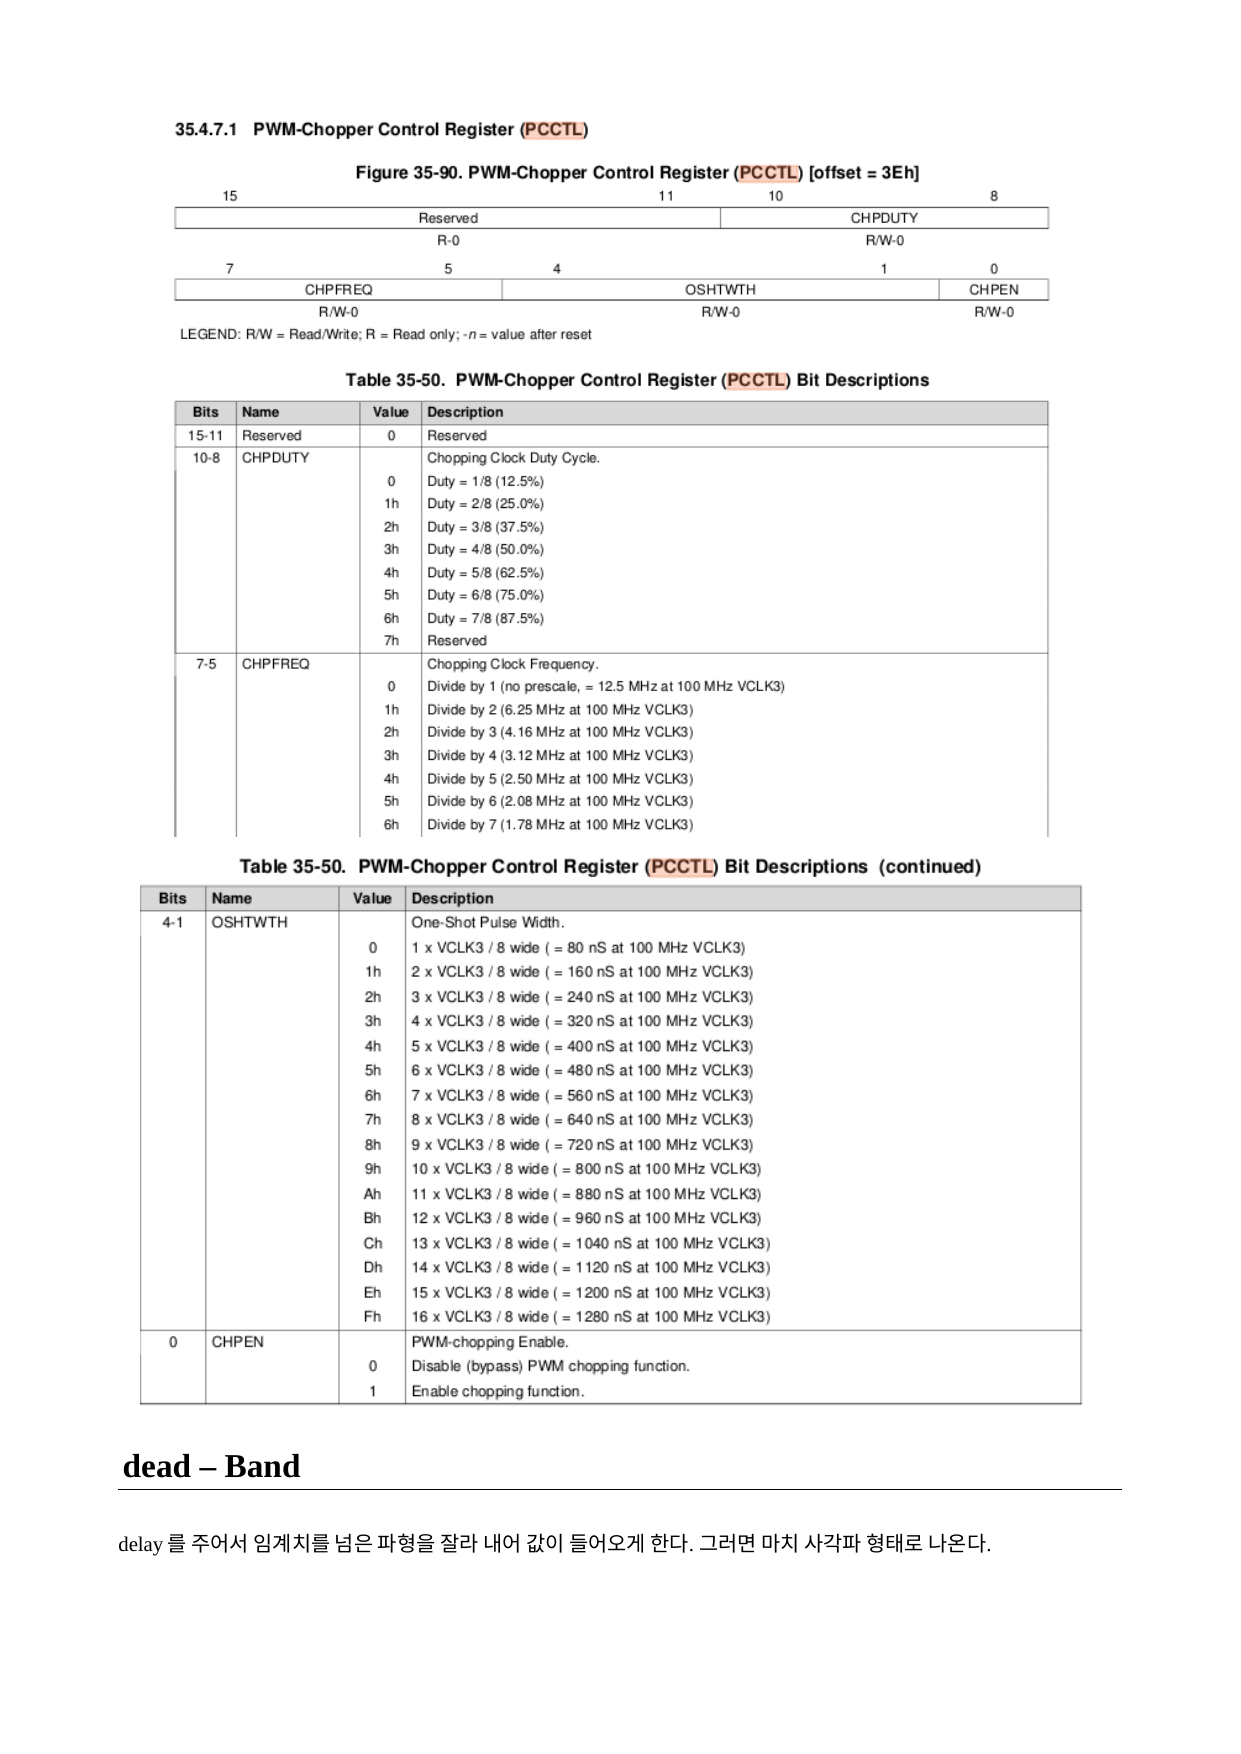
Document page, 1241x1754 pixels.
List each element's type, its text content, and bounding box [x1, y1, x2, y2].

text delay를 주어서 임계치를 넘은 파형을 잘라 내어 값이 들어오게 한다. 그러면 마치 사각파 형태로 나온다. [118, 1527, 1122, 1557]
text dead – Band [118, 1442, 1122, 1489]
picture [140, 118, 1087, 1425]
